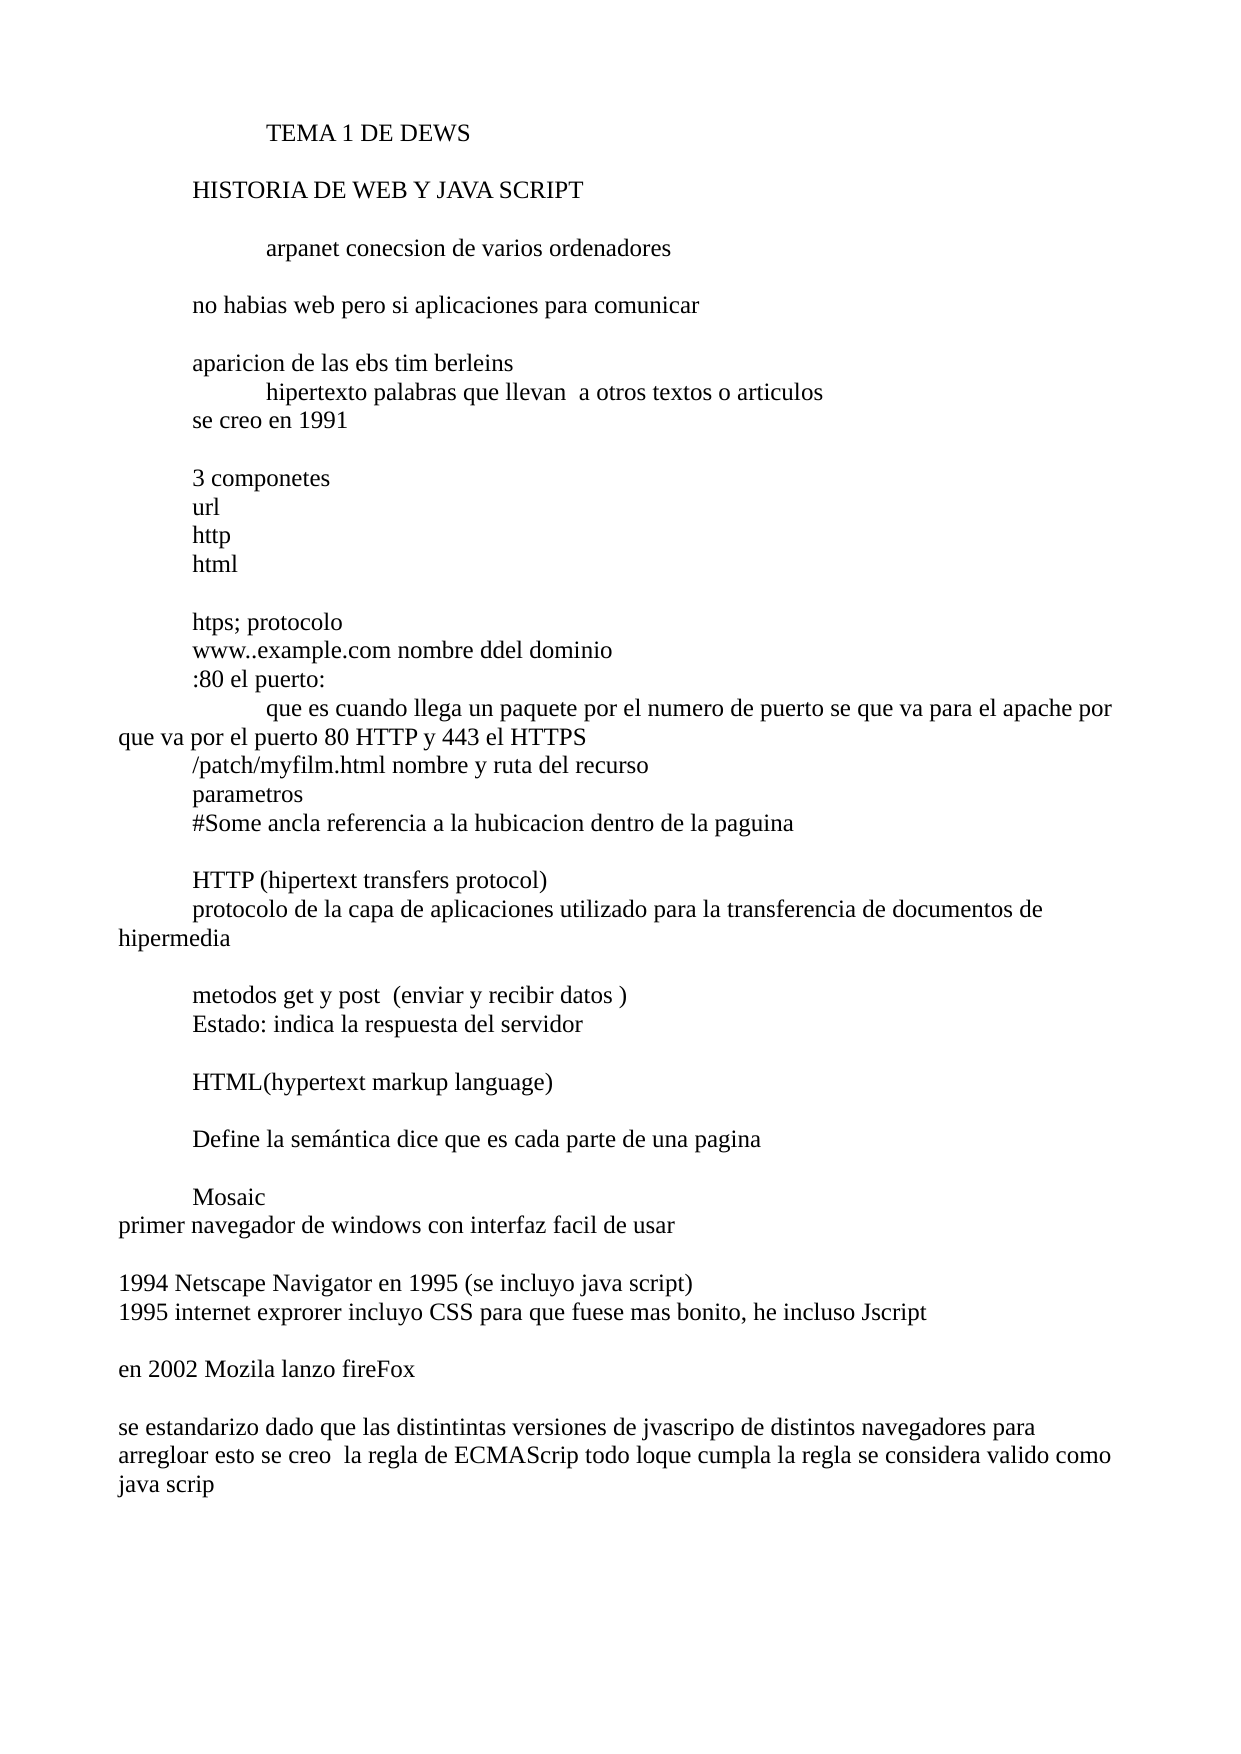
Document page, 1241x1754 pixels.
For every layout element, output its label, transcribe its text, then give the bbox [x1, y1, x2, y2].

text HTTP (hipertext transfers protocol) [118, 866, 1122, 894]
text :80 el puerto: [118, 664, 1122, 693]
text no habias web pero si aplicaciones para comunicar [118, 291, 1122, 319]
text se estandarizo dado que las distintintas versiones de jvascripo de distintos navegadores para arregloar esto se creo la regla de ECMAScrip todo loque cumpla la regla se considera valido como java scrip [118, 1412, 1122, 1498]
text se creo en 1991 [118, 406, 1122, 434]
text arpanet conecsion de varios ordenadores [118, 233, 1122, 262]
text parametros [118, 779, 1122, 808]
text www..example.com nombre ddel dominio [118, 636, 1122, 664]
text HISTORIA DE WEB Y JAVA SCRIPT [118, 176, 1122, 204]
text #Some ancla referencia a la hubicacion dentro de la paguina [118, 808, 1122, 837]
text hipertexto palabras que llevan a otros textos o articulos [118, 377, 1122, 406]
text 1994 Netscape Navigator en 1995 (se incluyo java script) [118, 1268, 1122, 1297]
text 3 componetes [118, 463, 1122, 492]
text metodos get y post (enviar y recibir datos ) [118, 981, 1122, 1009]
text htps; protocolo [118, 607, 1122, 636]
text url [118, 492, 1122, 521]
text aparicion de las ebs tim berleins [118, 348, 1122, 377]
text 1995 internet exprorer incluyo CSS para que fuese mas bonito, he incluso Jscript [118, 1297, 1122, 1326]
text Mosaic [118, 1182, 1122, 1211]
text primer navegador de windows con interfaz facil de usar [118, 1211, 1122, 1239]
text html [118, 549, 1122, 578]
text protocolo de la capa de aplicaciones utilizado para la transferencia de documentos de hipermedia [118, 894, 1122, 952]
text en 2002 Mozila lanzo fireFox [118, 1354, 1122, 1383]
text /patch/myfilm.html nombre y ruta del recurso [118, 751, 1122, 779]
text http [118, 521, 1122, 549]
text HTML(hypertext markup language) [118, 1067, 1122, 1096]
text TEMA 1 DE DEWS [118, 118, 1122, 147]
text que es cuando llega un paquete por el numero de puerto se que va para el apache por que va por el puerto 80 HTTP y 443 el HTTPS [118, 693, 1122, 751]
text Estado: indica la respuesta del servidor [118, 1009, 1122, 1038]
text Define la semántica dice que es cada parte de una pagina [118, 1124, 1122, 1153]
